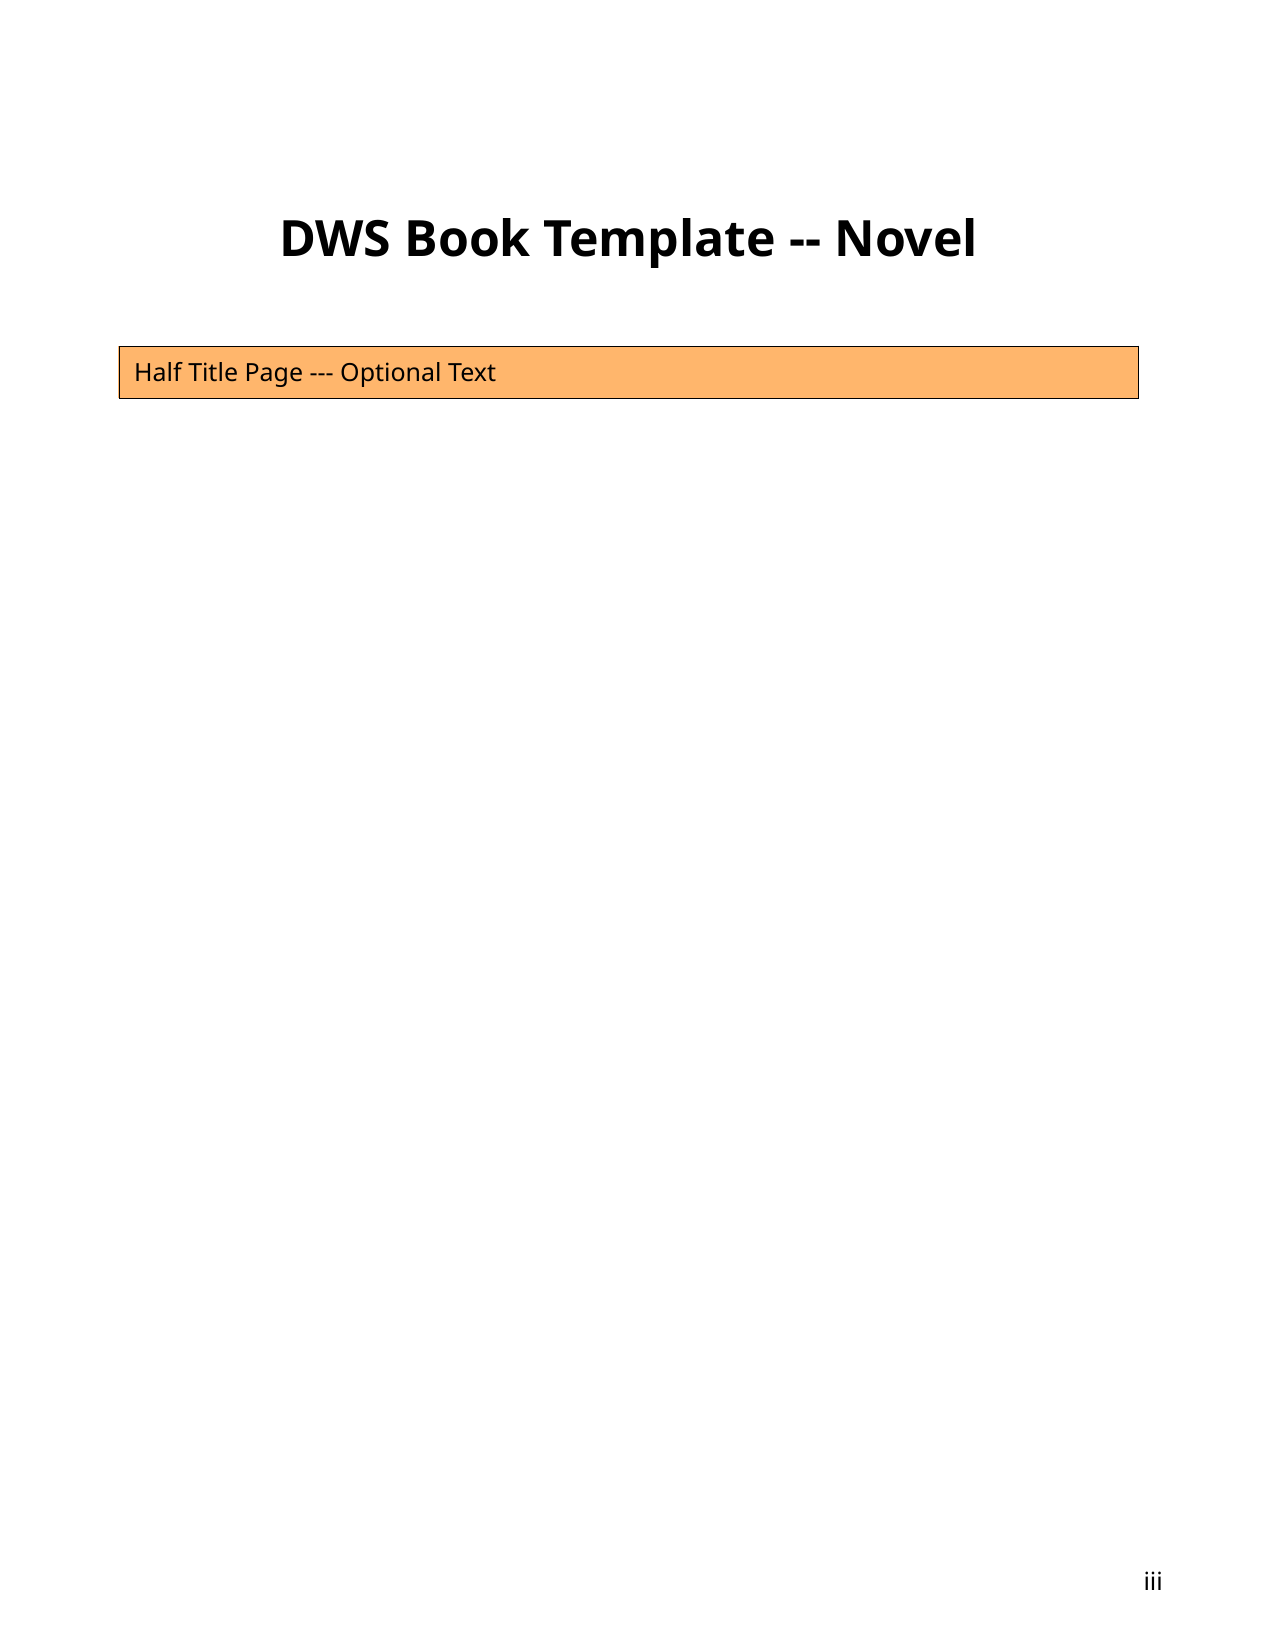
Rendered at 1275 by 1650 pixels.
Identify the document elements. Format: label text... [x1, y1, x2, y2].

text Half Title Page --- Optional Text [120, 347, 1138, 398]
title DWS Book Template -- Novel [94, 202, 1162, 271]
